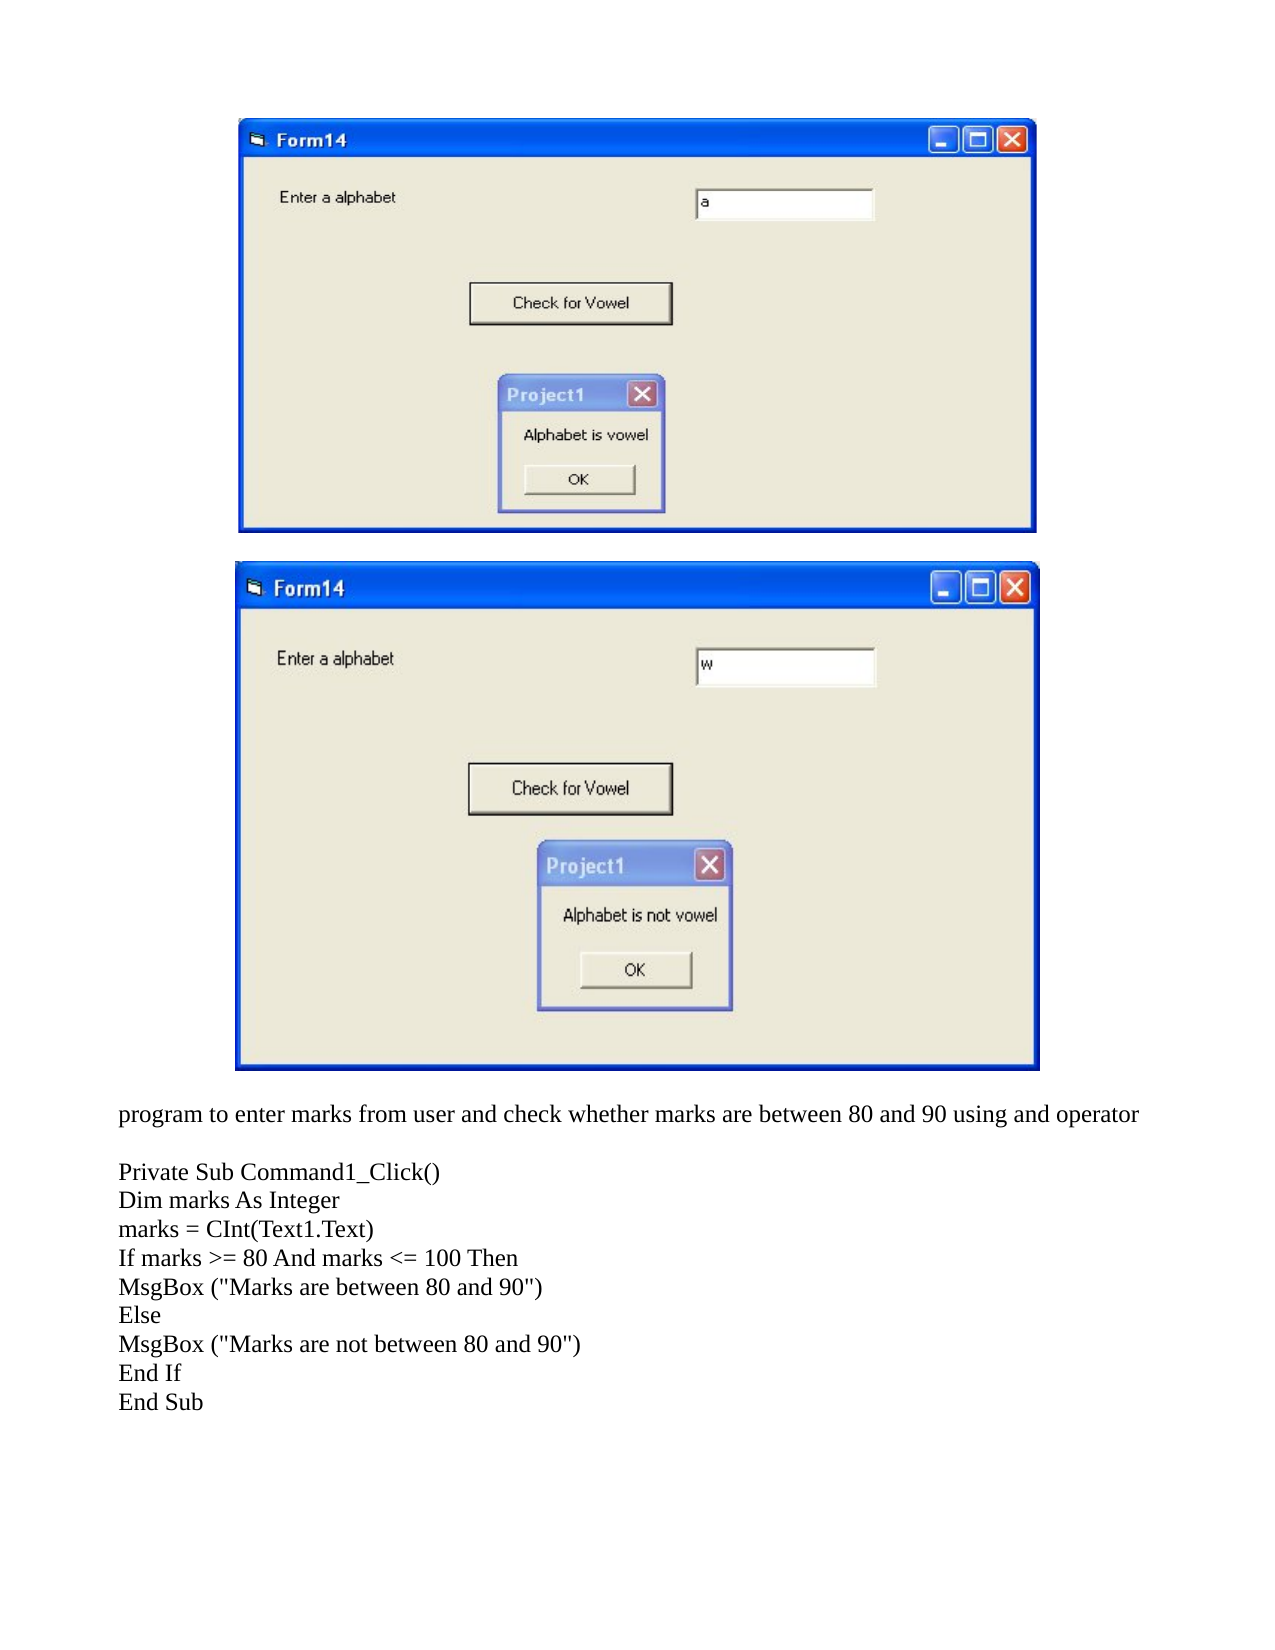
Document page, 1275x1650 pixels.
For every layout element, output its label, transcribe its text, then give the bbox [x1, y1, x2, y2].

text End If [118, 1358, 1157, 1387]
text marks = CInt(Text1.Text) [118, 1214, 1157, 1243]
text Else [118, 1301, 1157, 1329]
text MsgBox ("Marks are between 80 and 90") [118, 1272, 1157, 1301]
text End Sub [118, 1387, 1157, 1416]
text program to enter marks from user and check whether marks are between 80 and 90 using and operator [118, 1099, 1157, 1128]
text Dim marks As Integer [118, 1186, 1157, 1214]
picture [235, 561, 1040, 1071]
text Private Sub Command1_Click() [118, 1157, 1157, 1186]
text If marks >= 80 And marks <= 100 Then [118, 1243, 1157, 1272]
picture [238, 118, 1037, 533]
text MsgBox ("Marks are not between 80 and 90") [118, 1329, 1157, 1358]
